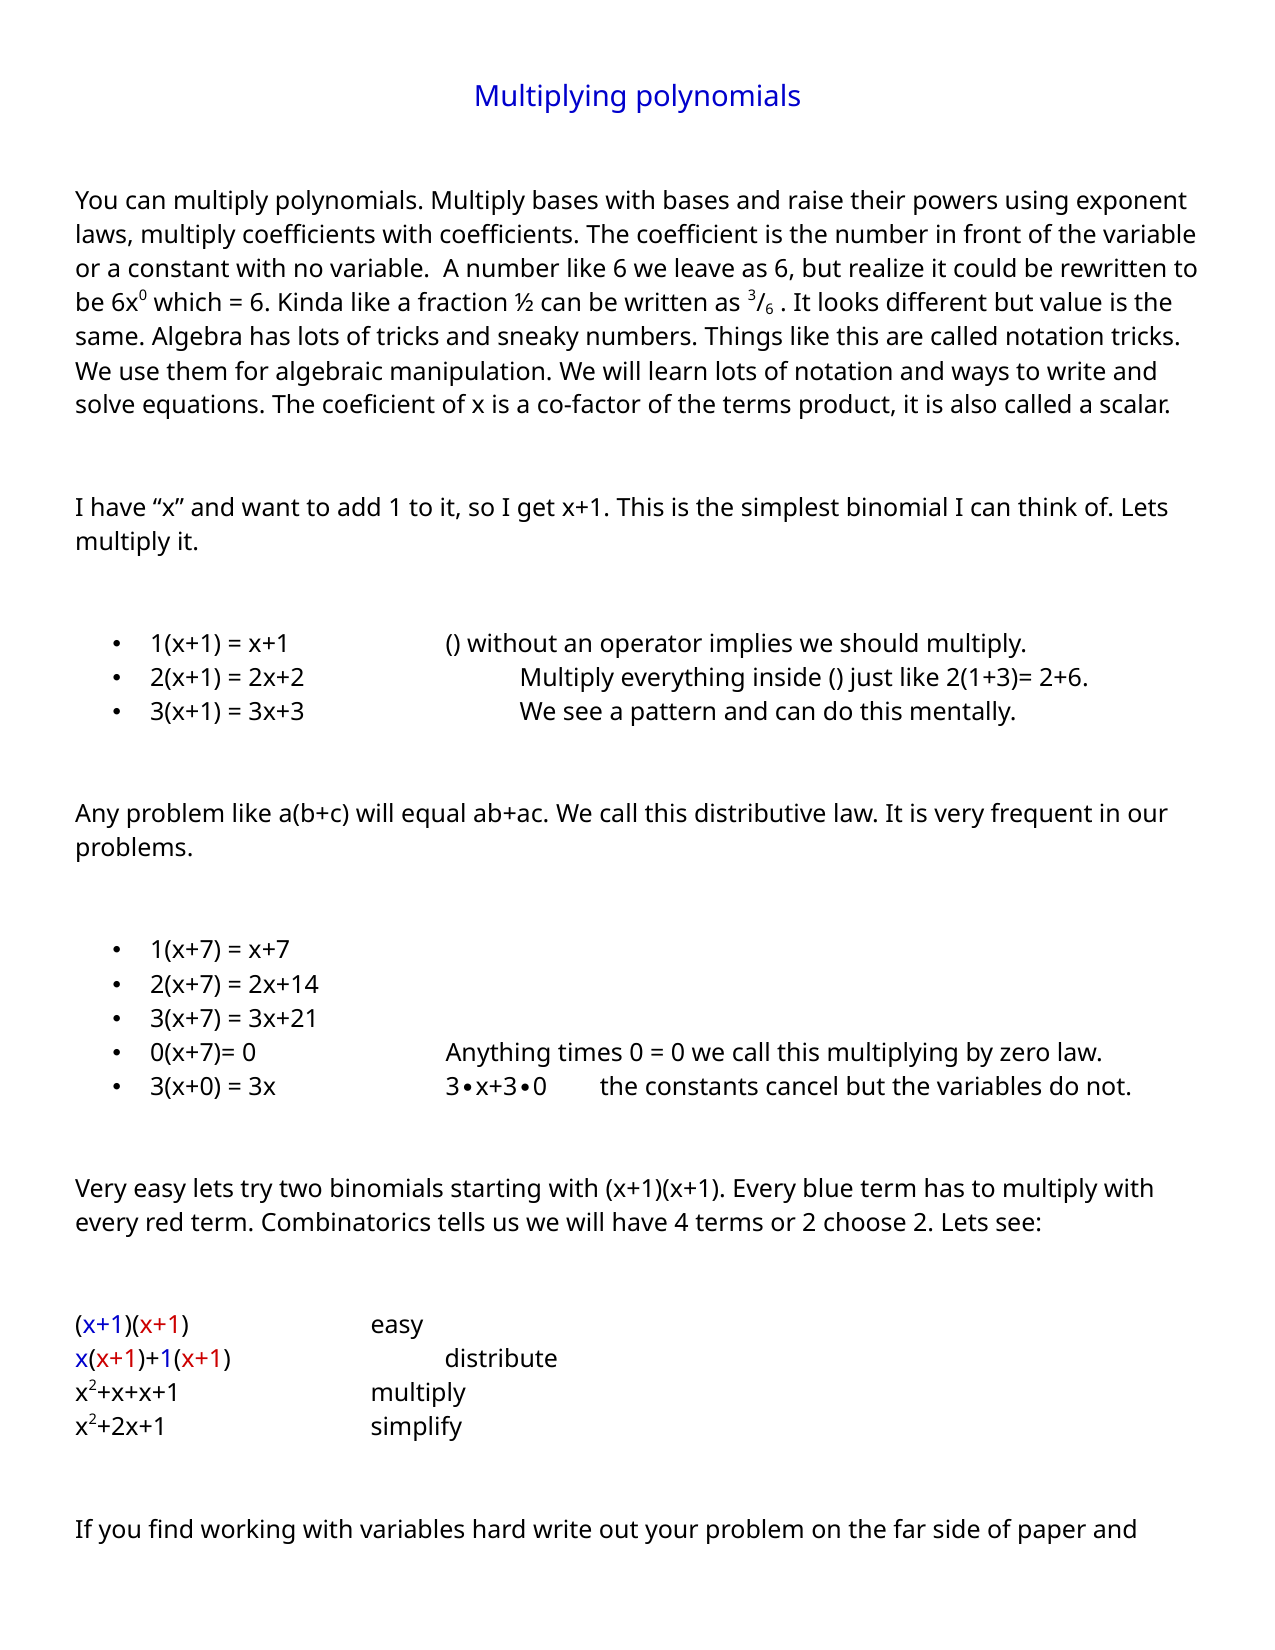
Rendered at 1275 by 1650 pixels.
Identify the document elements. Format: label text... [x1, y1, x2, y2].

text x2+x+x+1 multiply [75, 1375, 1200, 1409]
list 3(x+0) = 3x 3∙x+3∙0 the constants cancel but the variables do not. [112, 1068, 1200, 1102]
text Multiplying polynomials [75, 75, 1200, 115]
text Any problem like a(b+c) will equal ab+ac. We call this distributive law. It is very frequent in our problems. [75, 796, 1200, 864]
text I have “x” and want to add 1 to it, so I get x+1. This is the simplest binomial I can think of. Lets multiply it. [75, 489, 1200, 557]
text You can multiply polynomials. Multiply bases with bases and raise their powers using exponent laws, multiply coefficients with coefficients. The coefficient is the number in front of the variable or a constant with no variable. A number like 6 we leave as 6, but realize it could be rewritten to be 6x0 which = 6. Kinda like a fraction ½ can be written as 3/6 . It looks different but value is the same. Algebra has lots of tricks and sneaky numbers. Things like this are called notation tricks. We use them for algebraic manipulation. We will learn lots of notation and ways to write and solve equations. The coeficient of x is a co-factor of the terms product, it is also called a scalar. [75, 183, 1200, 421]
text Very easy lets try two binomials starting with (x+1)(x+1). Every blue term has to multiply with every red term. Combinatorics tells us we will have 4 terms or 2 choose 2. Lets see: [75, 1171, 1200, 1239]
list 0(x+7)= 0 Anything times 0 = 0 we call this multiplying by zero law. [112, 1034, 1200, 1068]
list 3(x+1) = 3x+3 We see a pattern and can do this mentally. [112, 694, 1200, 728]
list 2(x+1) = 2x+2 Multiply everything inside () just like 2(1+3)= 2+6. [112, 660, 1200, 694]
text x2+2x+1 simplify [75, 1409, 1200, 1443]
text x(x+1)+1(x+1) distribute [75, 1341, 1200, 1375]
list 1(x+1) = x+1 () without an operator implies we should multiply. [112, 626, 1200, 660]
text (x+1)(x+1) easy [75, 1307, 1200, 1341]
list 3(x+7) = 3x+21 [112, 1000, 1200, 1034]
text If you find working with variables hard write out your problem on the far side of paper and [75, 1511, 1200, 1545]
list 1(x+7) = x+7 [112, 932, 1200, 966]
list 2(x+7) = 2x+14 [112, 966, 1200, 1000]
